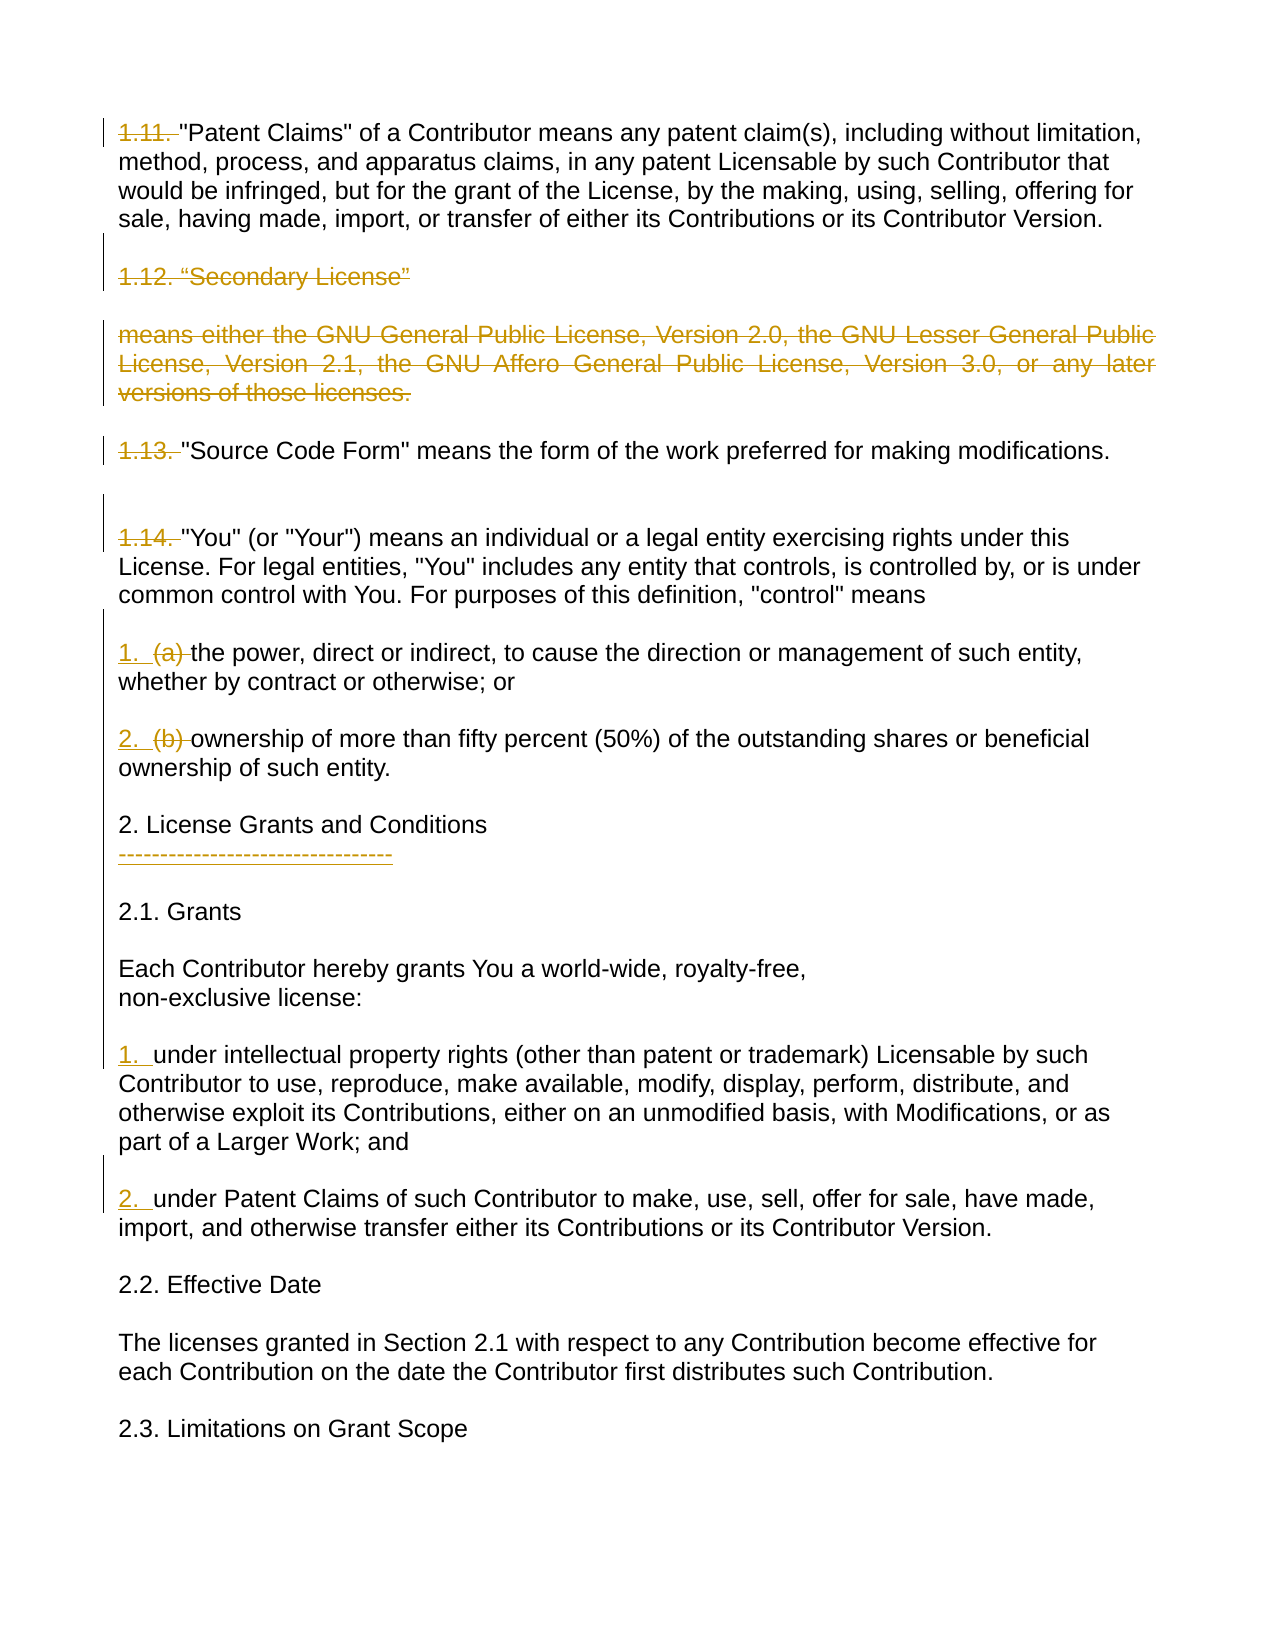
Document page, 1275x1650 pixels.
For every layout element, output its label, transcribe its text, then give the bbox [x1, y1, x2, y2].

text 2. License Grants and Conditions [118, 810, 1157, 839]
subtitle "Source Code Form" means the form of the work preferred for making modifications. [118, 262, 1157, 291]
text The licenses granted in Section 2.1 with respect to any Contribution become effective for each Contribution on the date the Contributor first distributes such Contribution. [118, 1328, 1157, 1385]
text "Patent Claims" of a Contributor means any patent claim(s), including without limitation, method, process, and apparatus claims, in any patent Licensable by such Contributor that would be infringed, but for the grant of the License, by the making, using, selling, offering for sale, having made, import, or transfer of either its Contributions or its Contributor Version. [118, 118, 1157, 233]
text 2. ownership of more than fifty percent (50%) of the outstanding shares or beneficial ownership of such entity. [118, 724, 1157, 782]
text Each Contributor hereby grants You a world-wide, royalty-free, [118, 954, 1157, 983]
text 2.3. Limitations on Grant Scope [118, 1414, 1157, 1443]
text non-exclusive license: [118, 983, 1157, 1012]
text "You" (or "Your") means an individual or a legal entity exercising rights under this License. For legal entities, "You" includes any entity that controls, is controlled by, or is under common control with You. For purposes of this definition, "control" means [118, 523, 1157, 609]
text 2. under Patent Claims of such Contributor to make, use, sell, offer for sale, have made, import, and otherwise transfer either its Contributions or its Contributor Version. [118, 1184, 1157, 1242]
text 1. under intellectual property rights (other than patent or trademark) Licensable by such Contributor to use, reproduce, make available, modify, display, perform, distribute, and otherwise exploit its Contributions, either on an unmodified basis, with Modifications, or as part of a Larger Work; and [118, 1040, 1157, 1155]
text 2.2. Effective Date [118, 1270, 1157, 1299]
text --------------------------------- [118, 839, 1157, 868]
text 1. the power, direct or indirect, to cause the direction or management of such entity, whether by contract or otherwise; or [118, 638, 1157, 695]
text 2.1. Grants [118, 897, 1157, 925]
